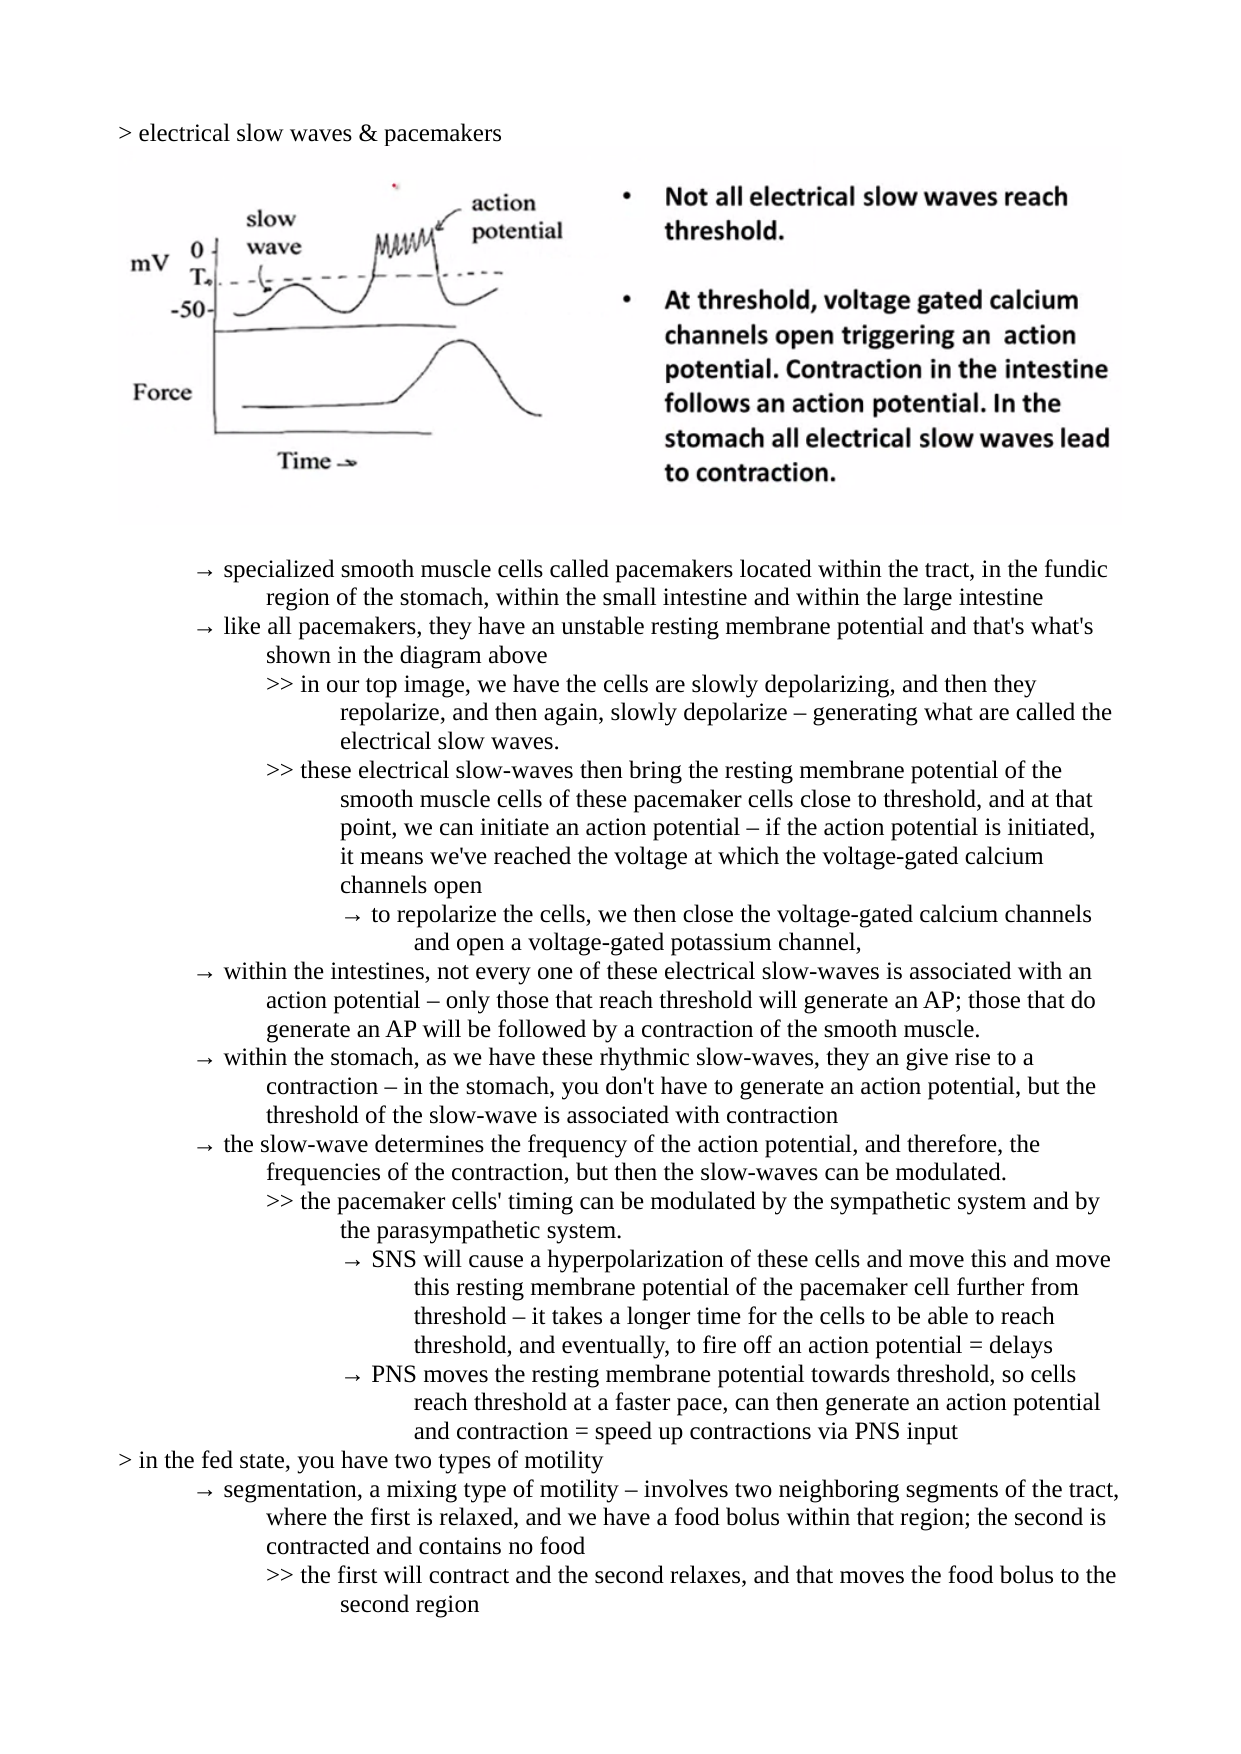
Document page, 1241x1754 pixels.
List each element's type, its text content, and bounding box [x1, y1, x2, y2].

text → like all pacemakers, they have an unstable resting membrane potential and that's what's shown in the diagram above >> in our top image, we have the cells are slowly depolarizing, and then they repolarize, and then again, slowly depolarize – generating what are called the electrical slow waves. >> these electrical slow-waves then bring the resting membrane potential of the smooth muscle cells of these pacemaker cells close to threshold, and at that point, we can initiate an action potential – if the action potential is initiated, it means we've reached the voltage at which the voltage-gated calcium channels open → to repolarize the cells, we then close the voltage-gated calcium channels and open a voltage-gated potassium channel, [118, 611, 1122, 956]
text → specialized smooth muscle cells called pacemakers located within the tract, in the fundic region of the stomach, within the small intestine and within the large intestine [118, 554, 1122, 611]
text > electrical slow waves & pacemakers [118, 118, 1122, 146]
text → within the intestines, not every one of these electrical slow-waves is associated with an action potential – only those that reach threshold will generate an AP; those that do generate an AP will be followed by a contraction of the smooth muscle. → within the stomach, as we have these rhythmic slow-waves, they an give rise to a contraction – in the stomach, you don't have to generate an action potential, but the threshold of the slow-wave is associated with contraction → the slow-wave determines the frequency of the action potential, and therefore, the frequencies of the contraction, but then the slow-waves can be modulated. >> the pacemaker cells' timing can be modulated by the sympathetic system and by the parasympathetic system. → SNS will cause a hyperpolarization of these cells and move this and move this resting membrane potential of the pacemaker cell further from threshold – it takes a longer time for the cells to be able to reach threshold, and eventually, to fire off an action potential = delays → PNS moves the resting membrane potential towards threshold, so cells reach threshold at a faster pace, can then generate an action potential and contraction = speed up contractions via PNS input > in the fed state, you have two types of motility → segmentation, a mixing type of motility – involves two neighboring segments of the tract, where the first is relaxed, and we have a food bolus within that region; the second is contracted and contains no food [118, 956, 1122, 1560]
text >> the first will contract and the second relaxes, and that moves the food bolus to the second region [118, 1560, 1122, 1617]
